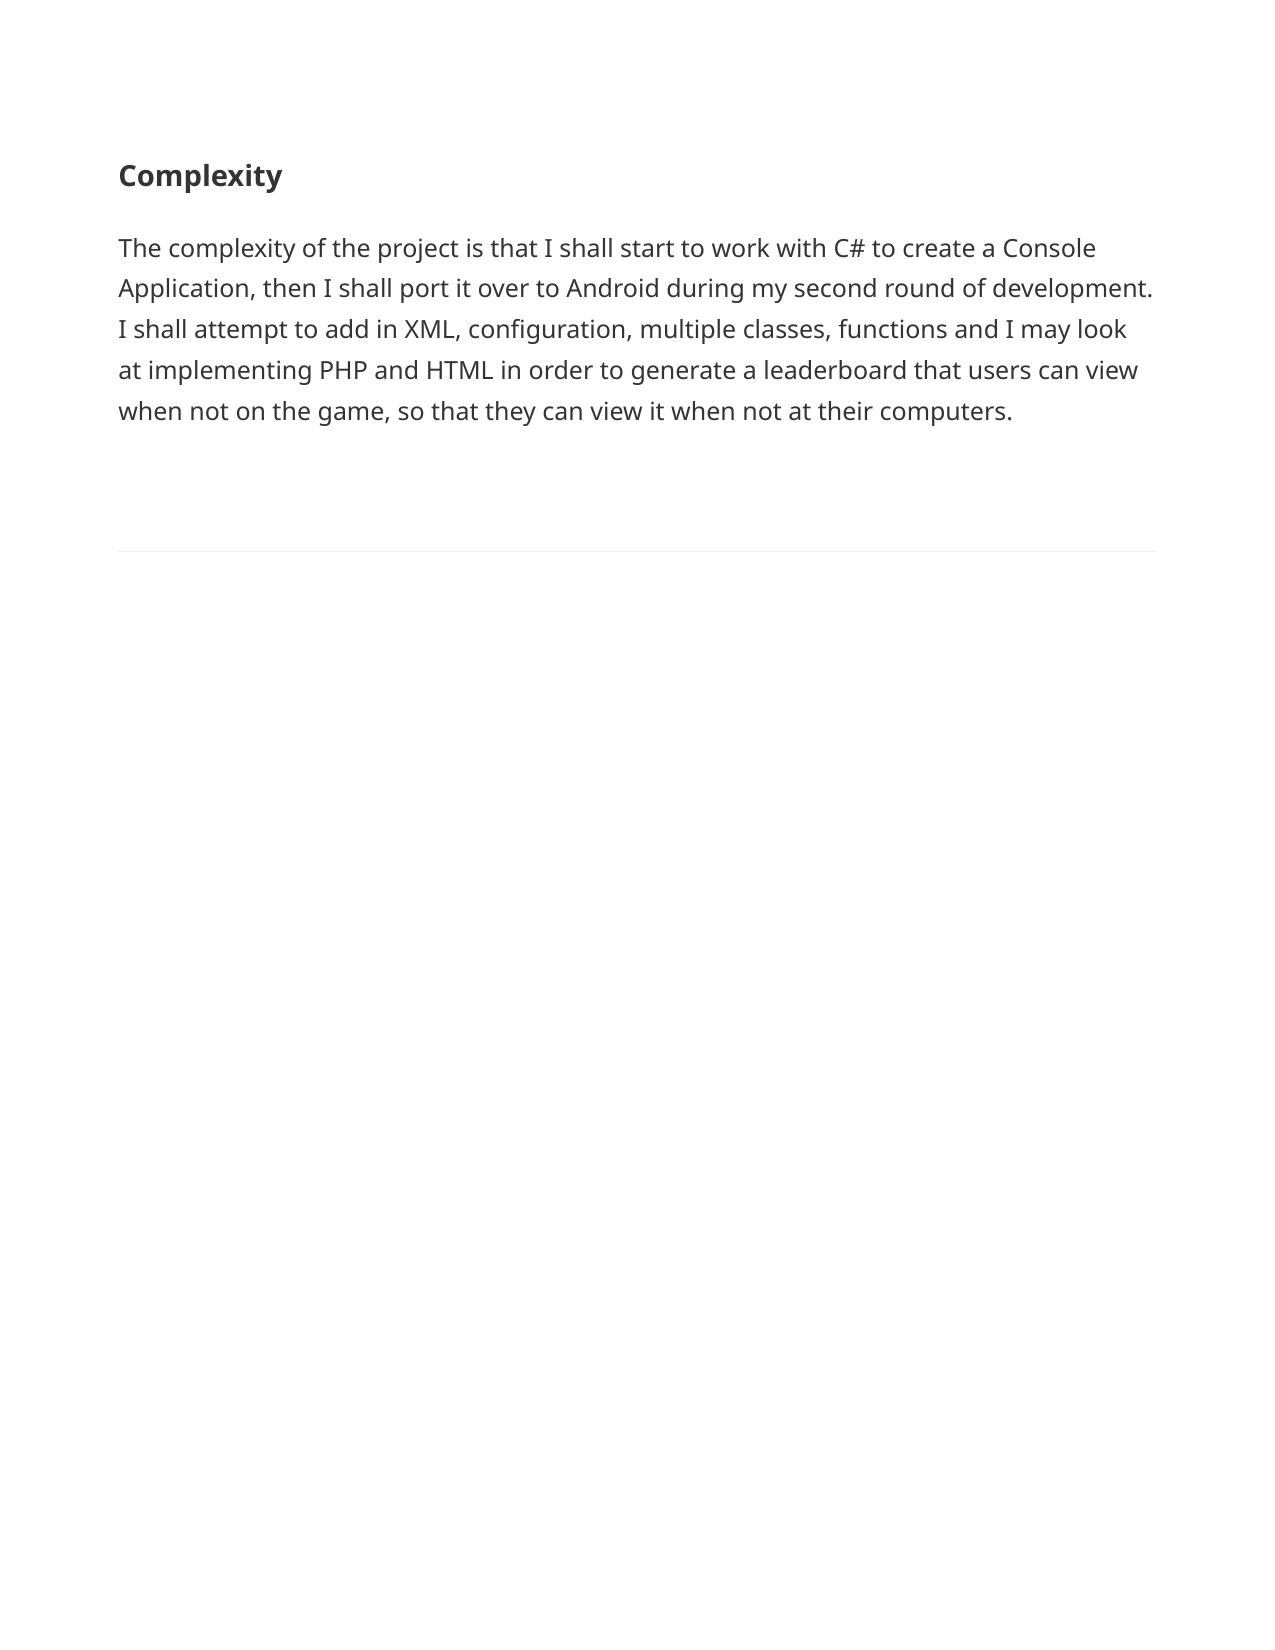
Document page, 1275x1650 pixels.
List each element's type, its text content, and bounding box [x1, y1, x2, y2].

subtitle Complexity [118, 156, 1157, 195]
text The complexity of the project is that I shall start to work with C# to create a Console Application, then I shall port it over to Android during my second round of development. I shall attempt to add in XML, configuration, multiple classes, functions and I may look at implementing PHP and HTML in order to generate a leaderboard that users can view when not on the game, so that they can view it when not at their computers. [118, 230, 1157, 428]
